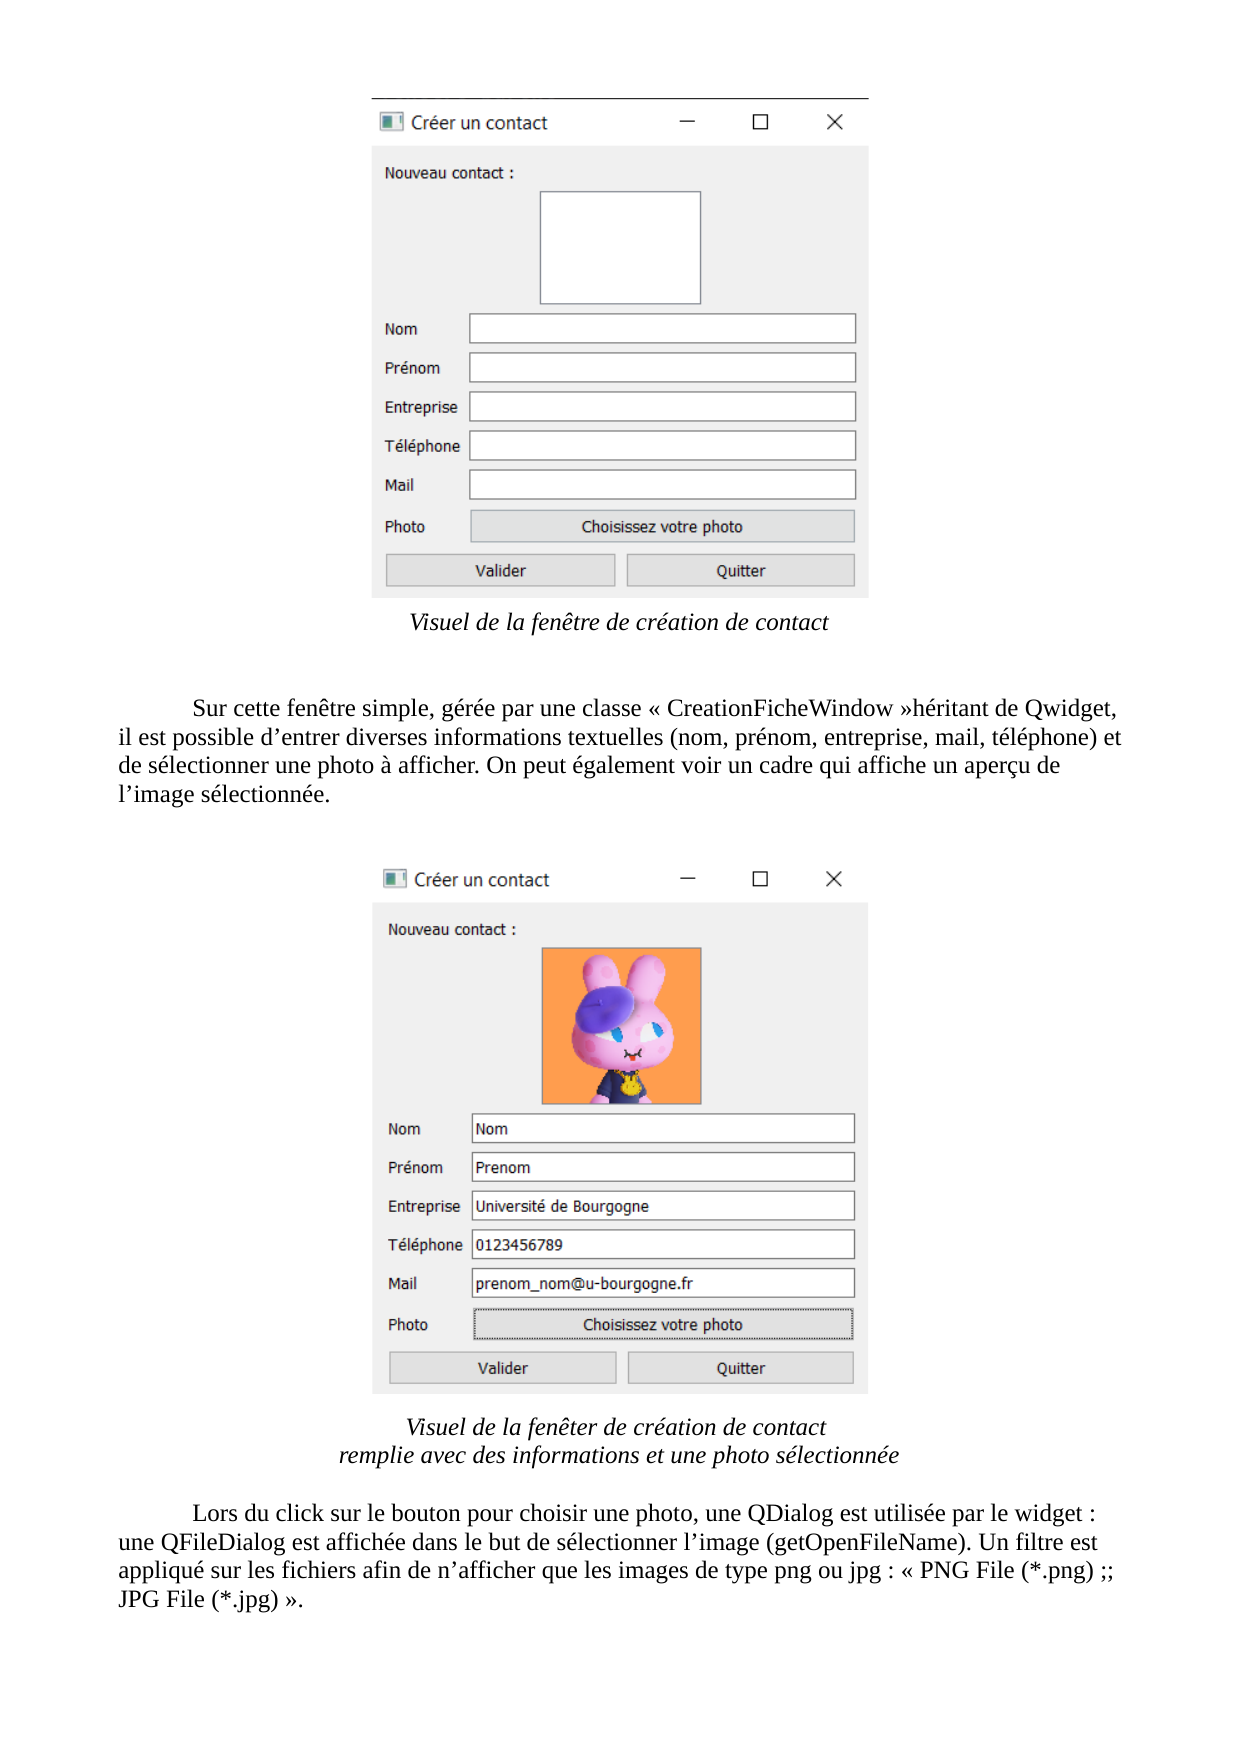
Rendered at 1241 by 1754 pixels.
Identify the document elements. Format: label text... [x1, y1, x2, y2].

text remplie avec des informations et une photo sélectionnée [118, 1441, 1122, 1469]
picture [371, 98, 869, 598]
text Lors du click sur le bouton pour choisir une photo, une QDialog est utilisée par le widget : une QFileDialog est affichée dans le but de sélectionner l’image (getOpenFileName). Un filtre est appliqué sur les fichiers afin de n’afficher que les images de type png ou jpg : « PNG File (*.png) ;; JPG File (*.jpg) ». [118, 1498, 1122, 1613]
text Visuel de la fenêtre de création de contact [118, 607, 1122, 636]
text Visuel de la fenêter de création de contact [118, 1412, 1122, 1441]
text Sur cette fenêtre simple, gérée par une classe « CreationFicheWindow »héritant de Qwidget, il est possible d’entrer diverses informations textuelles (nom, prénom, entreprise, mail, téléphone) et de sélectionner une photo à afficher. On peut également voir un cadre qui affiche un aperçu de l’image sélectionnée. [118, 693, 1122, 808]
picture [372, 859, 869, 1394]
